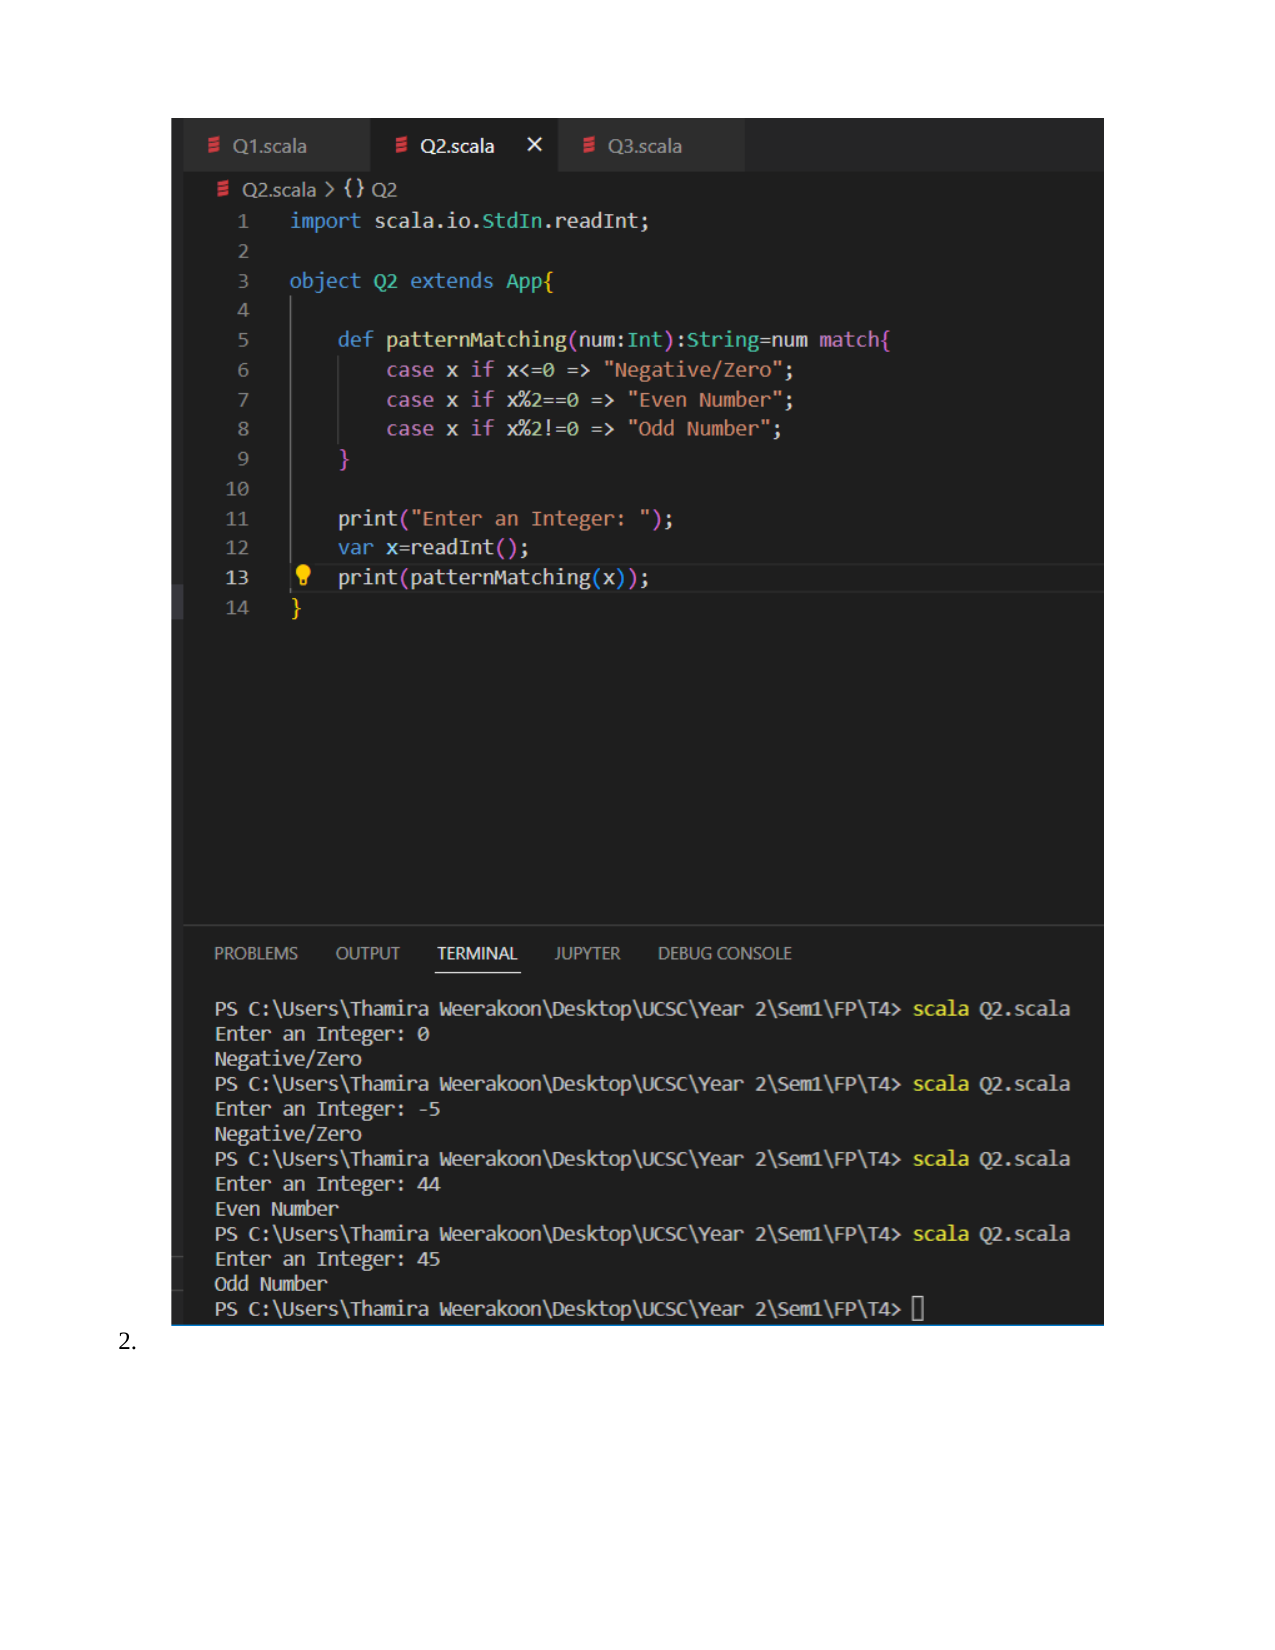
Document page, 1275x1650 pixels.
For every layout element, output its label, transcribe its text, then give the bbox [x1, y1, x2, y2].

text 2. [118, 118, 1157, 1354]
picture [171, 118, 1104, 1326]
